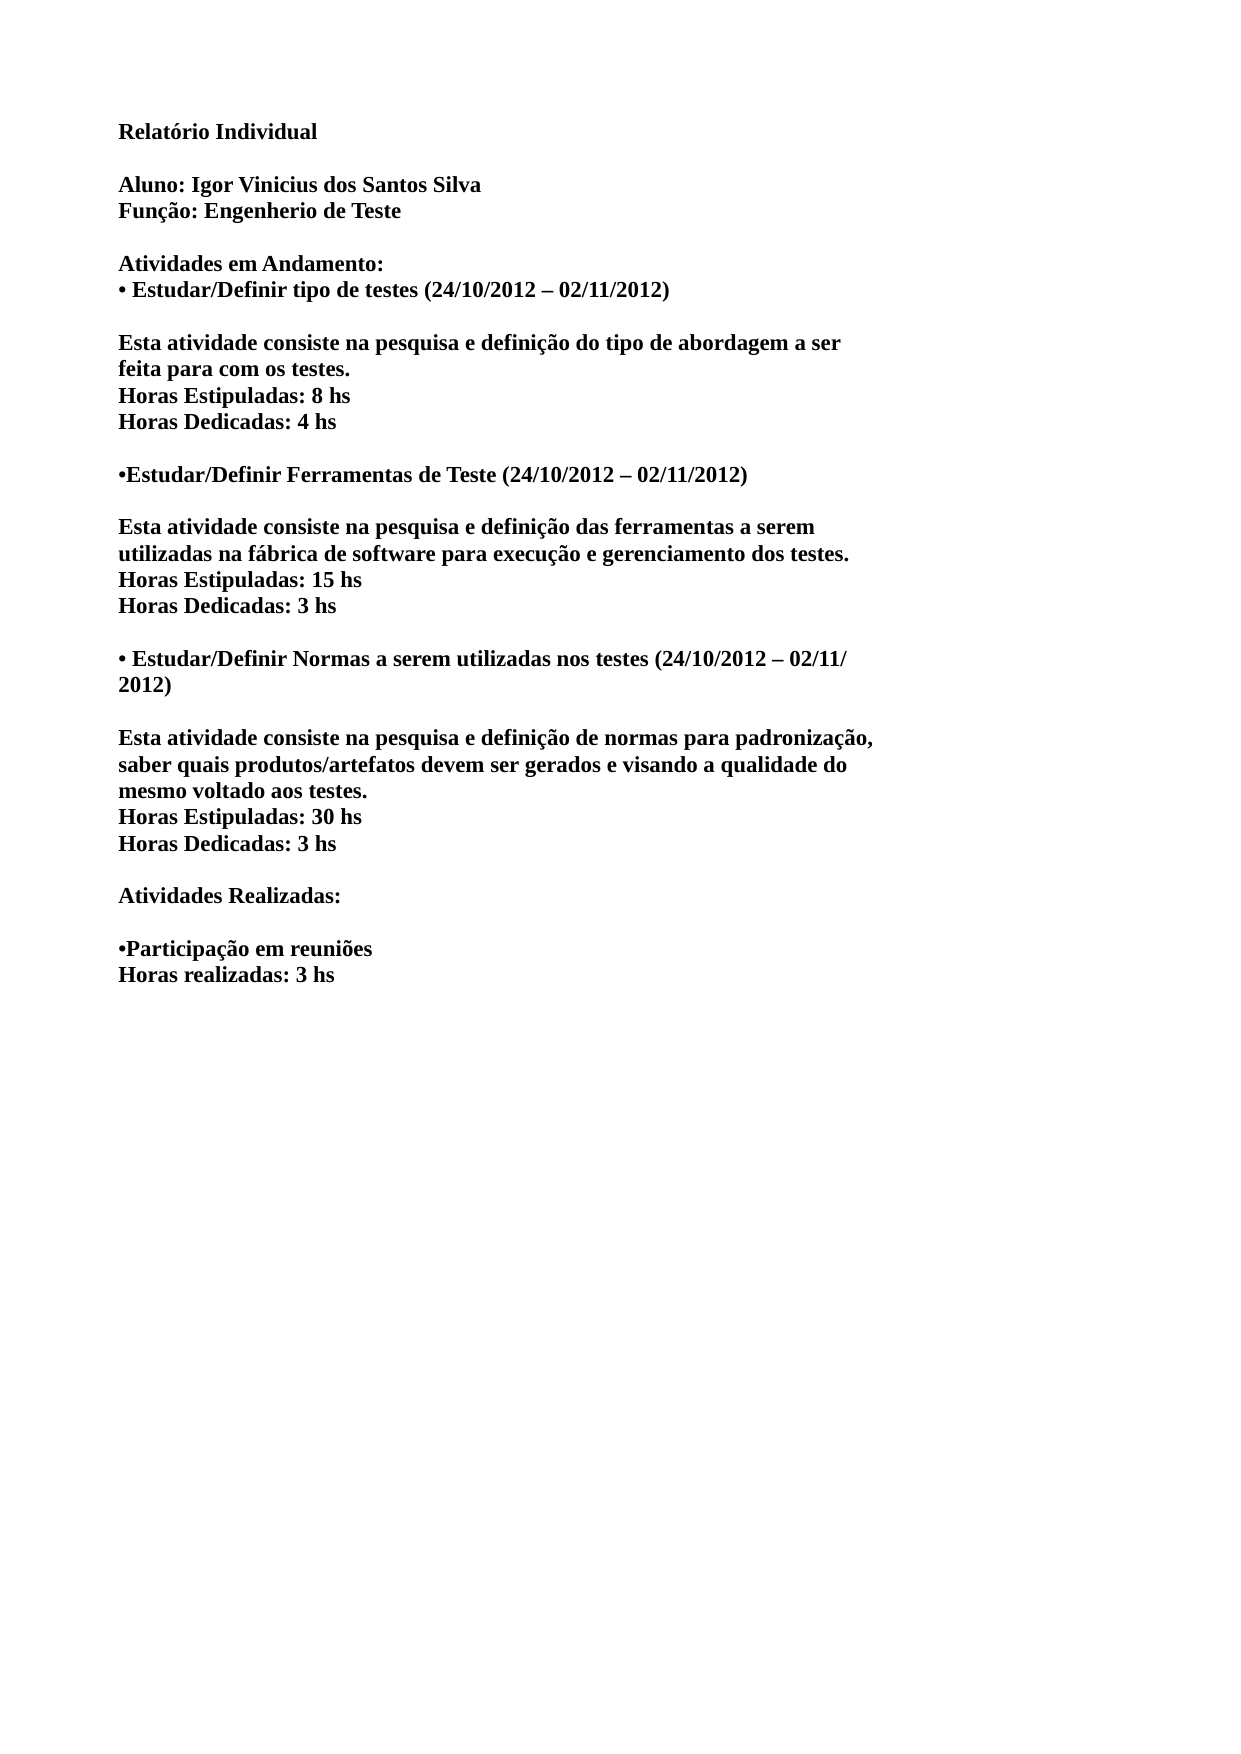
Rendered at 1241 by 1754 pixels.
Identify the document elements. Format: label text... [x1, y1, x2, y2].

text Horas Dedicadas: 3 hs [118, 592, 1122, 619]
text utilizadas na fábrica de software para execução e gerenciamento dos testes. [118, 540, 1122, 566]
text Horas Dedicadas: 3 hs [118, 830, 1122, 856]
text Horas Estipuladas: 15 hs [118, 566, 1122, 592]
text Esta atividade consiste na pesquisa e definição de normas para padronização, [118, 724, 1122, 751]
text Esta atividade consiste na pesquisa e definição das ferramentas a serem [118, 513, 1122, 540]
text Esta atividade consiste na pesquisa e definição do tipo de abordagem a ser [118, 329, 1122, 355]
text Função: Engenherio de Teste [118, 197, 1122, 223]
text Relatório Individual [118, 118, 1122, 144]
text 2012) [118, 672, 1122, 698]
text •Estudar/Definir Ferramentas de Teste (24/10/2012 – 02/11/2012) [118, 461, 1122, 487]
text • Estudar/Definir tipo de testes (24/10/2012 – 02/11/2012) [118, 276, 1122, 303]
text Aluno: Igor Vinicius dos Santos Silva [118, 171, 1122, 197]
text Atividades em Andamento: [118, 250, 1122, 276]
text Atividades Realizadas: [118, 882, 1122, 909]
text Horas realizadas: 3 hs [118, 961, 1122, 988]
text •Participação em reuniões [118, 935, 1122, 961]
text Horas Dedicadas: 4 hs [118, 408, 1122, 434]
text saber quais produtos/artefatos devem ser gerados e visando a qualidade do [118, 751, 1122, 777]
text Horas Estipuladas: 30 hs [118, 803, 1122, 830]
text Horas Estipuladas: 8 hs [118, 382, 1122, 408]
text • Estudar/Definir Normas a serem utilizadas nos testes (24/10/2012 – 02/11/ [118, 645, 1122, 672]
text feita para com os testes. [118, 355, 1122, 382]
text mesmo voltado aos testes. [118, 777, 1122, 803]
